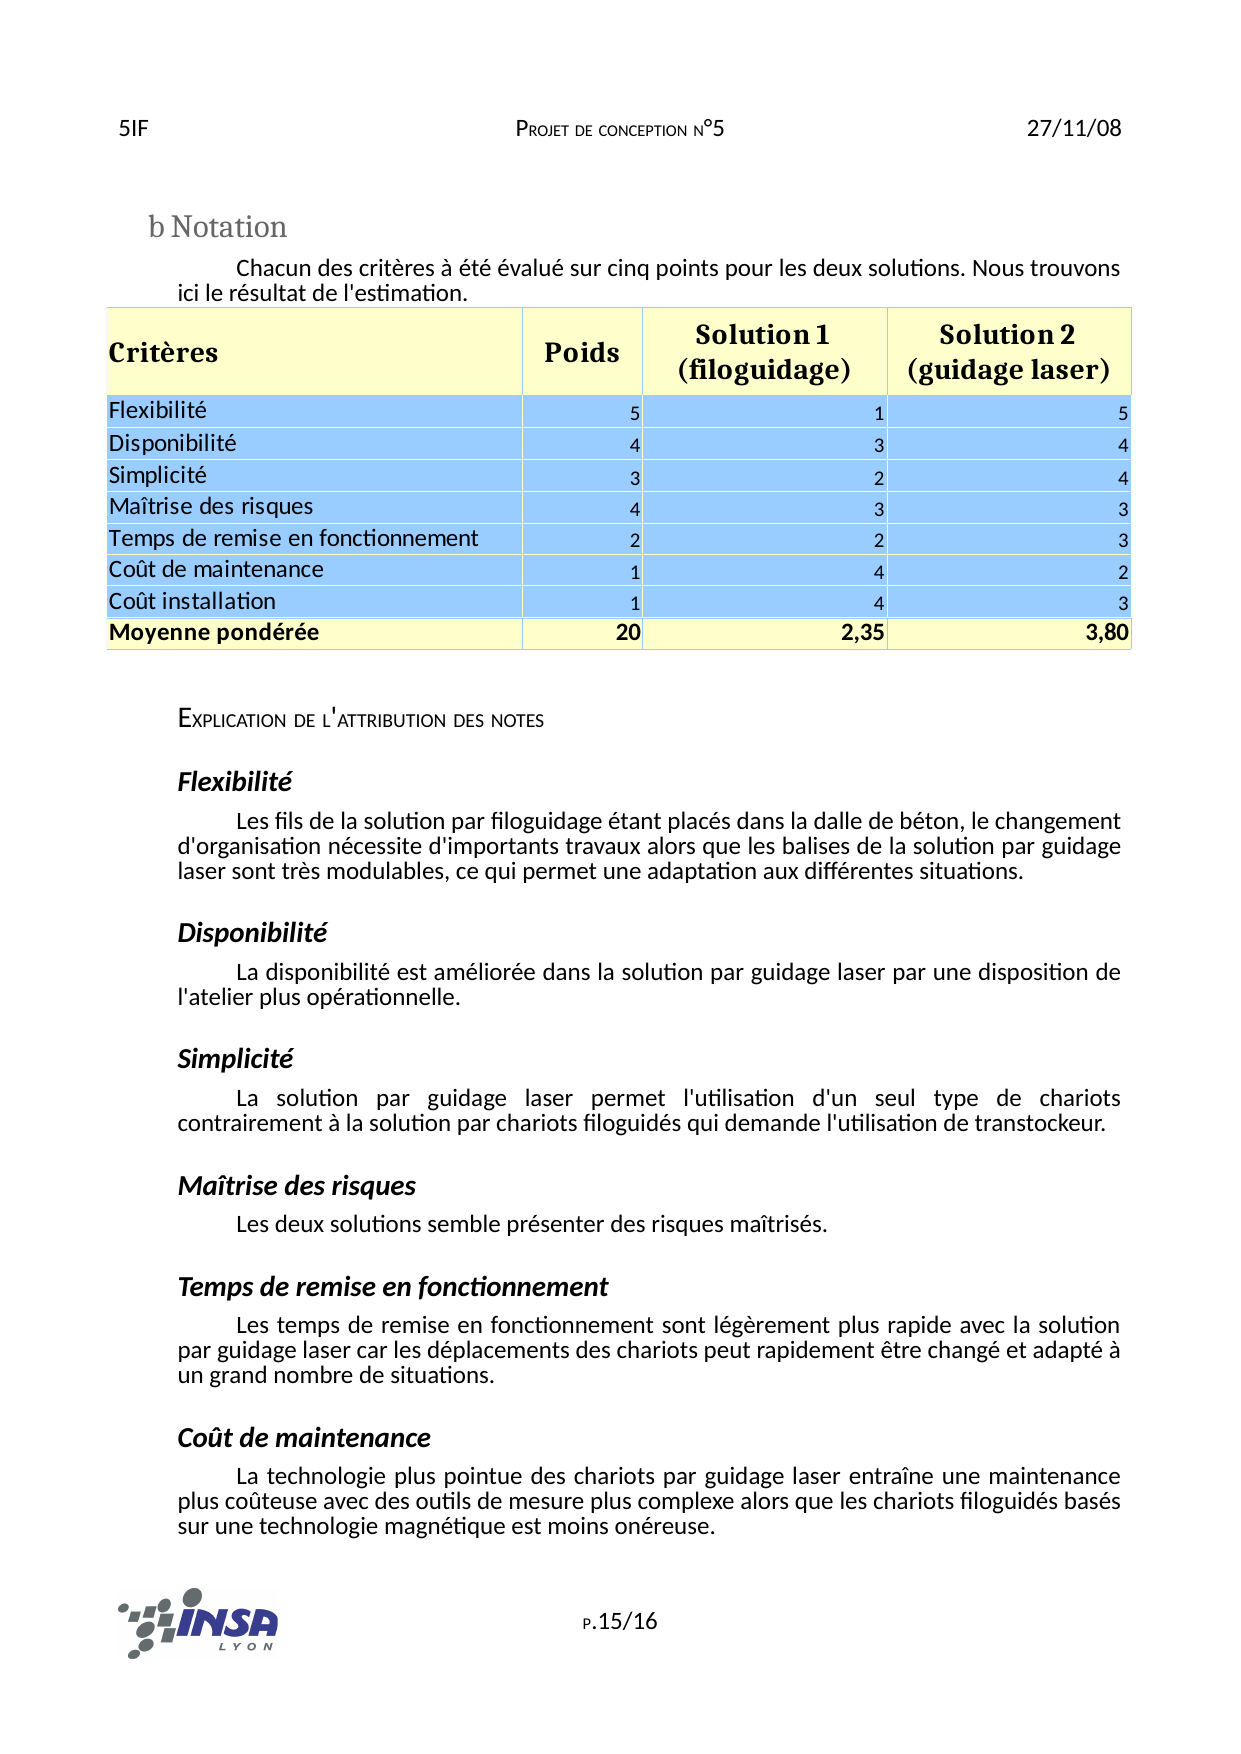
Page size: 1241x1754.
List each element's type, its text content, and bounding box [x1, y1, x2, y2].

subtitle Temps de remise en fonctionnement [177, 1274, 1122, 1303]
subtitle Disponibilité [177, 921, 1122, 950]
text Les temps de remise en fonctionnement sont légèrement plus rapide avec la solution par guidage laser car les déplacements des chariots peut rapidement être changé et adapté à un grand nombre de situations. [177, 1315, 1122, 1390]
subtitle Simplicité [177, 1047, 1122, 1076]
text La solution par guidage laser permet l'utilisation d'un seul type de chariots contrairement à la solution par chariots filoguidés qui demande l'utilisation de transtockeur. [177, 1088, 1122, 1138]
text La disponibilité est améliorée dans la solution par guidage laser par une disposition de l'atelier plus opérationnelle. [177, 962, 1122, 1012]
subtitle Notation [118, 208, 1122, 245]
subtitle Maîtrise des risques [177, 1173, 1122, 1202]
text Les fils de la solution par filoguidage étant placés dans la dalle de béton, le changement d'organisation nécessite d'importants travaux alors que les balises de la solution par guidage laser sont très modulables, ce qui permet une adaptation aux différentes situations. [177, 811, 1122, 886]
text La technologie plus pointue des chariots par guidage laser entraîne une maintenance plus coûteuse avec des outils de mesure plus complexe alors que les chariots filoguidés basés sur une technologie magnétique est moins onéreuse. [177, 1466, 1122, 1541]
subtitle Coût de maintenance [177, 1425, 1122, 1454]
text Les deux solutions semble présenter des risques maîtrisés. [177, 1214, 1122, 1239]
subtitle Flexibilité [177, 770, 1122, 799]
picture [118, 1588, 278, 1659]
subtitle Explication de l'attribution des notes [118, 705, 1122, 735]
text Chacun des critères à été évalué sur cinq points pour les deux solutions. Nous trouvons ici le résultat de l'estimation. [177, 257, 1122, 307]
